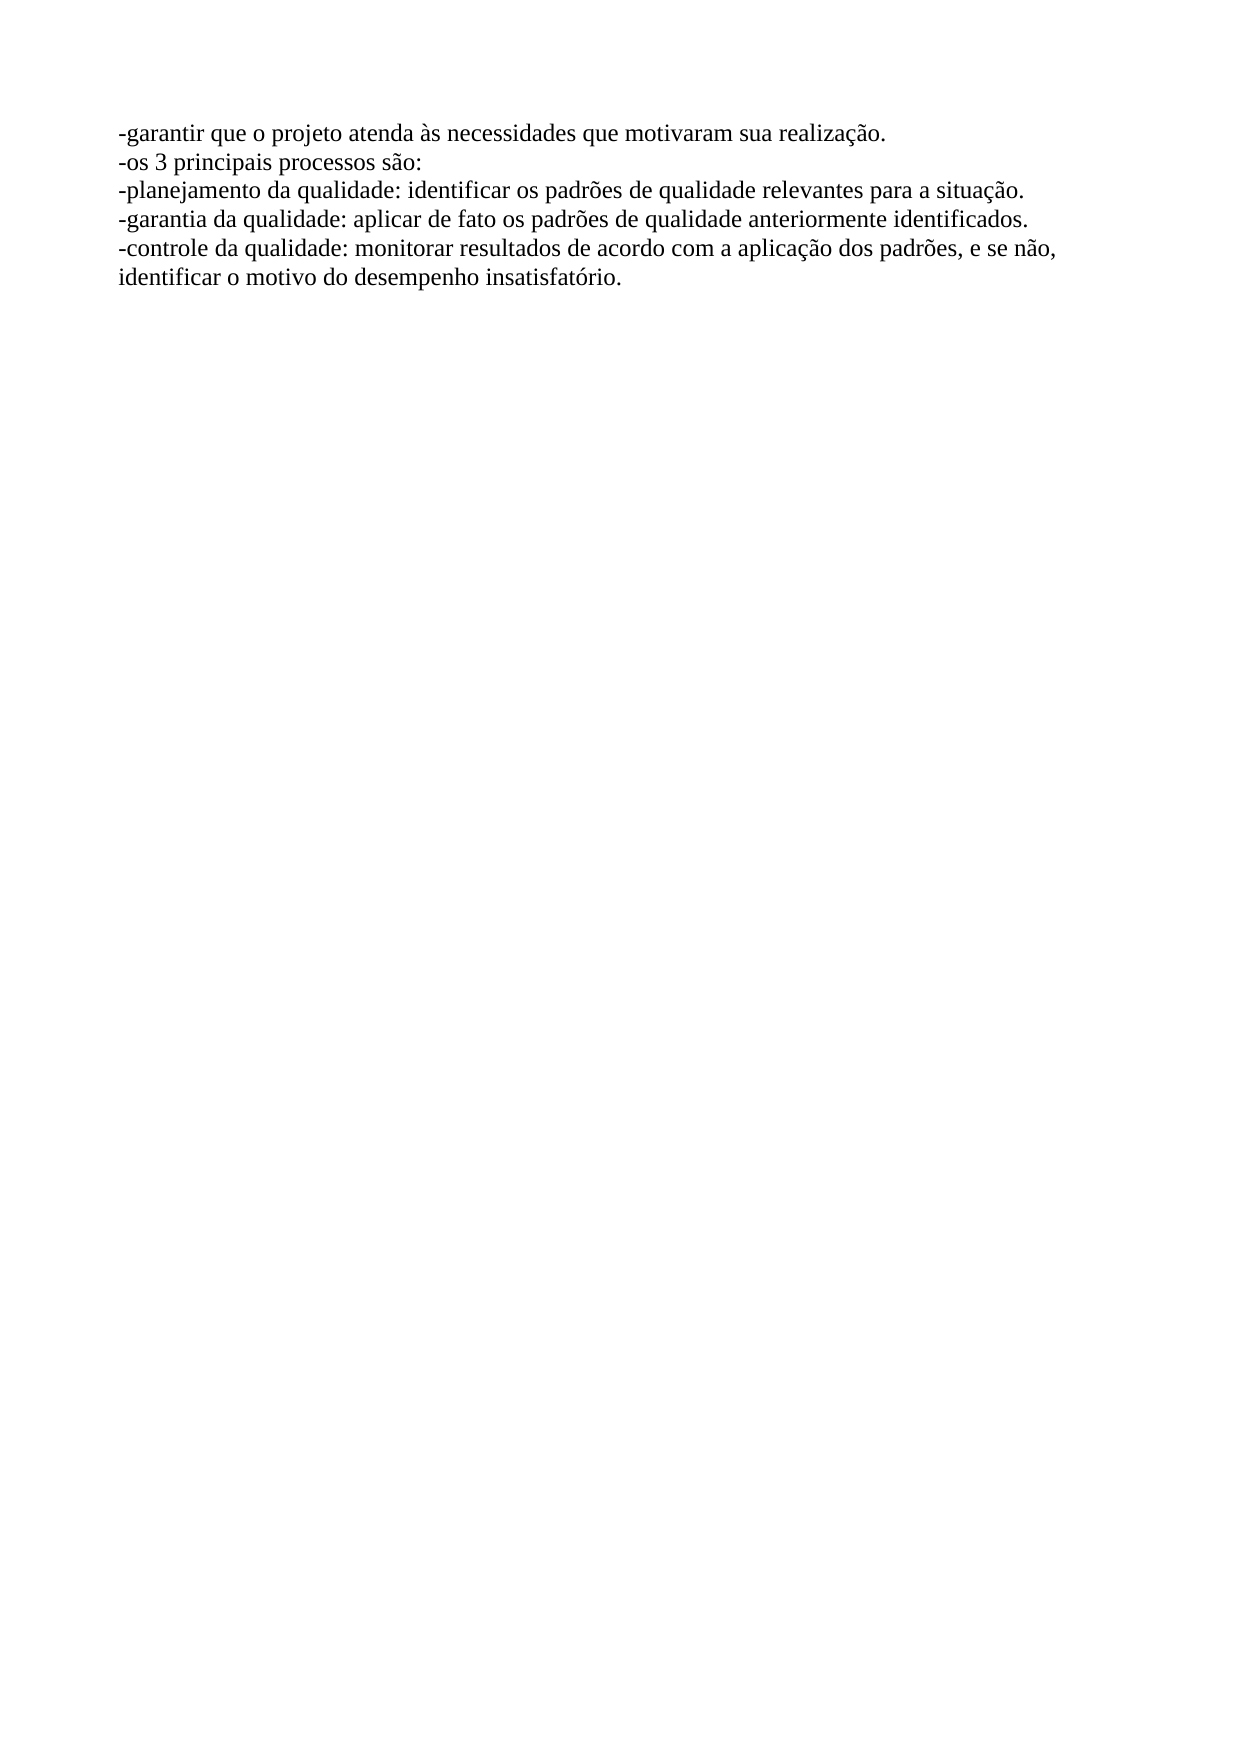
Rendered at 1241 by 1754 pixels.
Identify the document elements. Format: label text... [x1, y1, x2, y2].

text -planejamento da qualidade: identificar os padrões de qualidade relevantes para a situação. [118, 176, 1122, 204]
text -garantir que o projeto atenda às necessidades que motivaram sua realização. [118, 118, 1122, 147]
text -garantia da qualidade: aplicar de fato os padrões de qualidade anteriormente identificados. [118, 204, 1122, 233]
text -os 3 principais processos são: [118, 147, 1122, 176]
text -controle da qualidade: monitorar resultados de acordo com a aplicação dos padrões, e se não, identificar o motivo do desempenho insatisfatório. [118, 233, 1122, 291]
